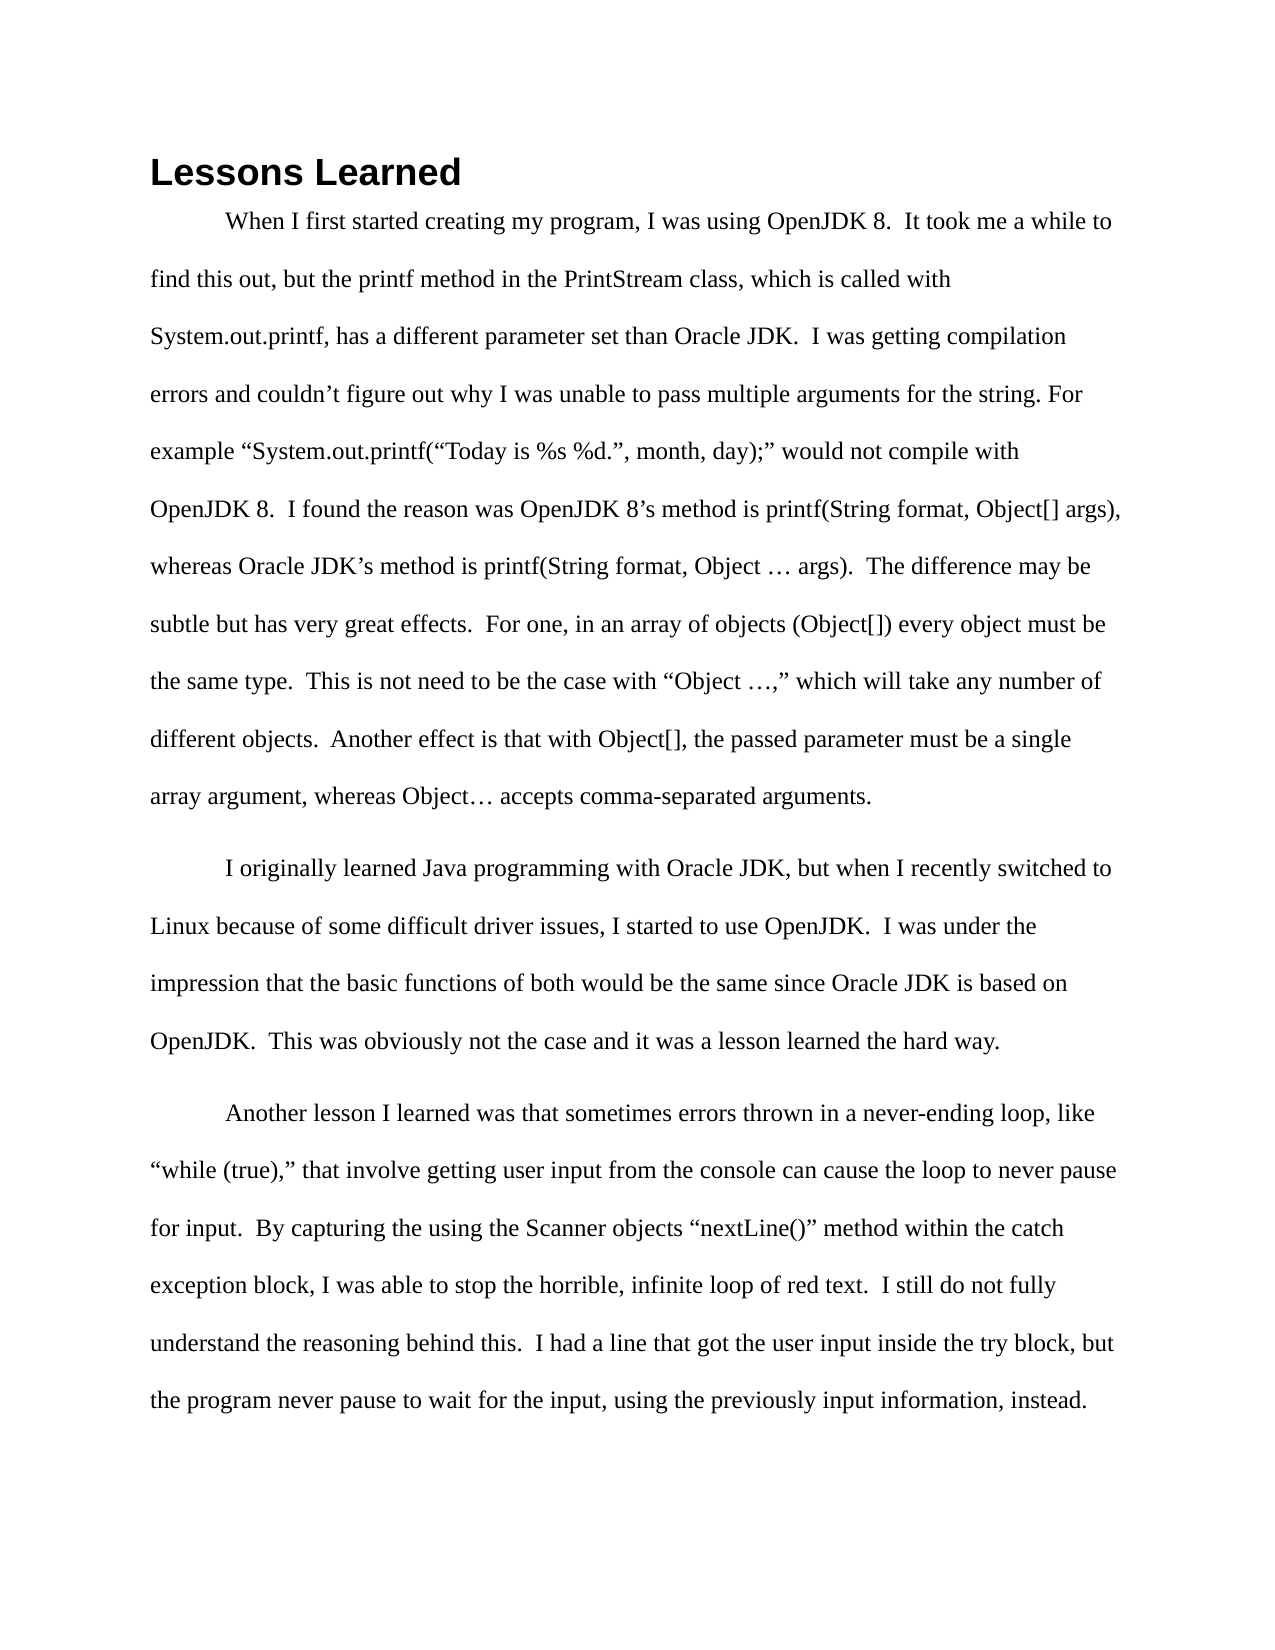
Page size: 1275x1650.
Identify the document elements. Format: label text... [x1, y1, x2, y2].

text Another lesson I learned was that sometimes errors thrown in a never-ending loop, like “while (true),” that involve getting user input from the console can cause the loop to never pause for input. By capturing the using the Scanner objects “nextLine()” method within the catch exception block, I was able to stop the horrible, infinite loop of red text. I still do not fully understand the reasoning behind this. I had a line that got the user input inside the try block, but the program never pause to wait for the input, using the previously input information, instead. [150, 1098, 1125, 1414]
text When I first started creating my program, I was using OpenJDK 8. It took me a while to find this out, but the printf method in the PrintStream class, which is called with System.out.printf, has a different parameter set than Oracle JDK. I was getting compilation errors and couldn’t figure out why I was unable to pass multiple arguments for the string. For example “System.out.printf(“Today is %s %d.”, month, day);” would not compile with OpenJDK 8. I found the reason was OpenJDK 8’s method is printf(String format, Object[] args), whereas Oracle JDK’s method is printf(String format, Object … args). The difference may be subtle but has very great effects. For one, in an array of objects (Object[]) every object must be the same type. This is not need to be the case with “Object …,” which will take any number of different objects. Another effect is that with Object[], the passed parameter must be a single array argument, whereas Object… accepts comma-separated arguments. [150, 206, 1125, 810]
subtitle Lessons Learned [150, 150, 1125, 194]
text I originally learned Java programming with Oracle JDK, but when I recently switched to Linux because of some difficult driver issues, I started to use OpenJDK. I was under the impression that the basic functions of both would be the same since Oracle JDK is based on OpenJDK. This was obviously not the case and it was a lesson learned the hard way. [150, 853, 1125, 1054]
